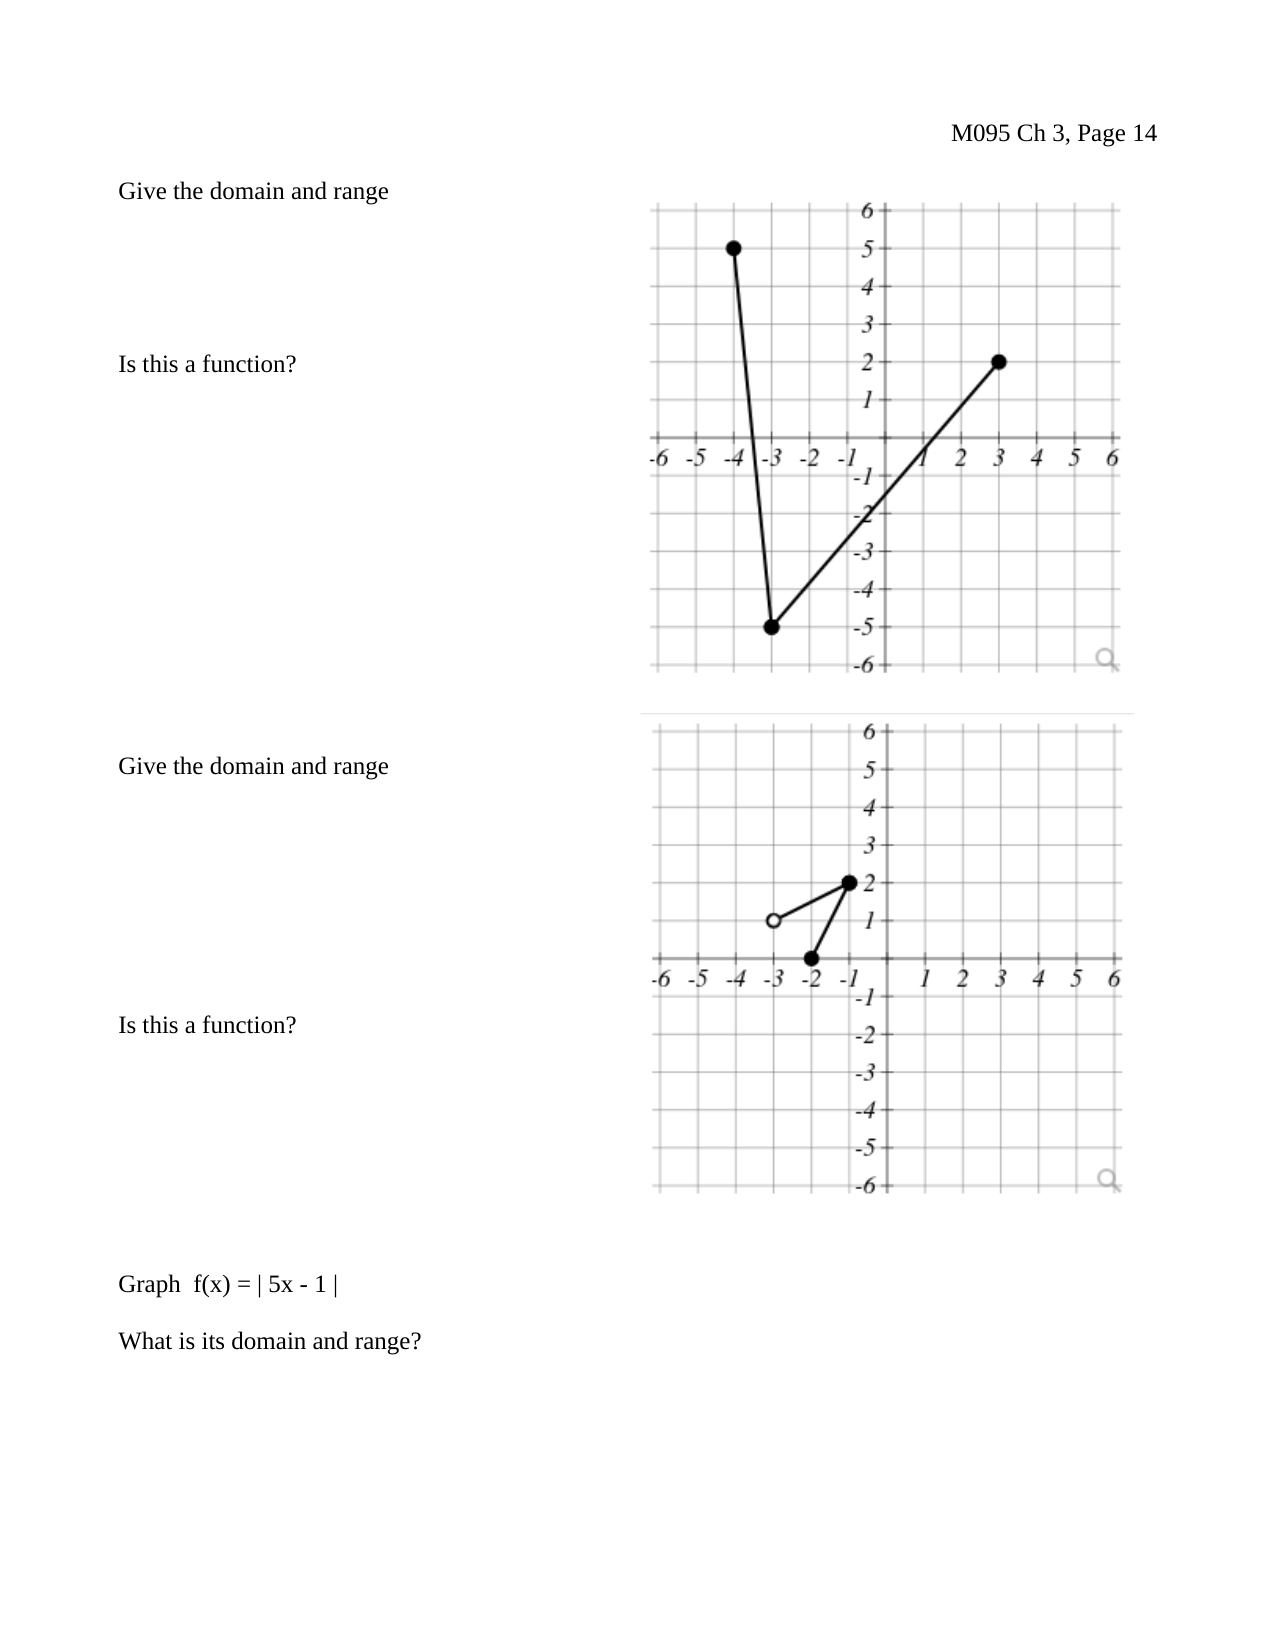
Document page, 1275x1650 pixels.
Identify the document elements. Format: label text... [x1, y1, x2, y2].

text Is this a function? [118, 349, 641, 378]
text Is this a function? [118, 1010, 640, 1039]
text Graph f(x) = | 5x - 1 | [118, 1269, 1157, 1298]
picture [640, 713, 1135, 1200]
text [1127, 349, 1157, 378]
text Give the domain and range [118, 176, 1157, 205]
text [1135, 1010, 1157, 1039]
text [1135, 751, 1157, 780]
text Give the domain and range [118, 751, 640, 780]
picture [641, 193, 1127, 684]
text What is its domain and range? [118, 1326, 1157, 1355]
